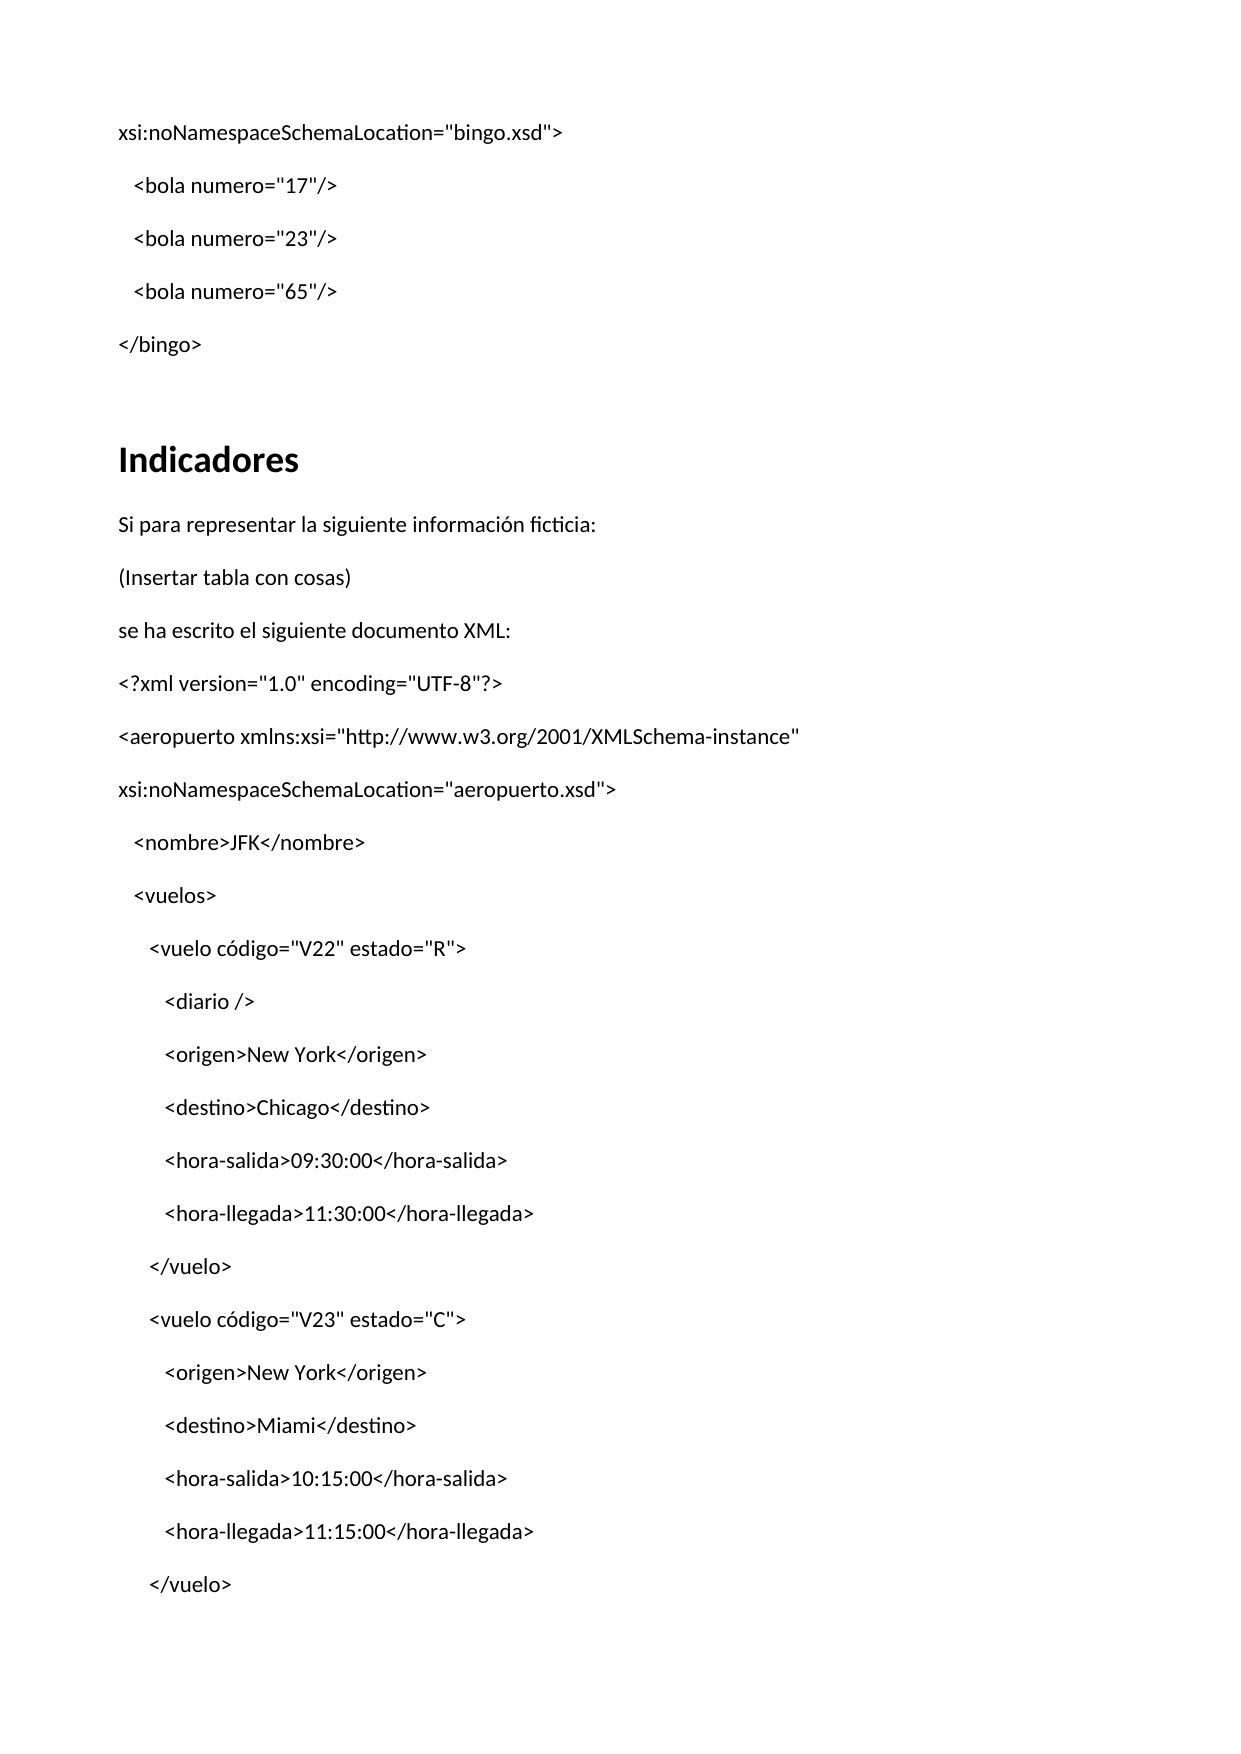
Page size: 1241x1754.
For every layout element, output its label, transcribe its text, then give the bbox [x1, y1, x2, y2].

text xsi:noNamespaceSchemaLocation="aeropuerto.xsd"> [118, 775, 1122, 803]
text (Insertar tabla con cosas) [118, 563, 1122, 591]
text <destino>Chicago</destino> [118, 1093, 1122, 1121]
text xsi:noNamespaceSchemaLocation="bingo.xsd"> [118, 118, 1122, 146]
text <origen>New York</origen> [118, 1040, 1122, 1068]
text <hora-llegada>11:30:00</hora-llegada> [118, 1199, 1122, 1227]
text <vuelo código="V22" estado="R"> [118, 934, 1122, 962]
text <bola numero="65"/> [118, 277, 1122, 305]
text <hora-salida>09:30:00</hora-salida> [118, 1146, 1122, 1174]
text </vuelo> [118, 1570, 1122, 1598]
text <origen>New York</origen> [118, 1358, 1122, 1386]
text <diario /> [118, 987, 1122, 1015]
text </vuelo> [118, 1252, 1122, 1280]
text <aeropuerto xmlns:xsi="http://www.w3.org/2001/XMLSchema-instance" [118, 722, 1122, 750]
text <bola numero="17"/> [118, 171, 1122, 199]
text <?xml version="1.0" encoding="UTF-8"?> [118, 669, 1122, 697]
text <destino>Miami</destino> [118, 1411, 1122, 1439]
text se ha escrito el siguiente documento XML: [118, 616, 1122, 644]
text <hora-llegada>11:15:00</hora-llegada> [118, 1517, 1122, 1545]
text <vuelos> [118, 881, 1122, 909]
text </bingo> [118, 330, 1122, 358]
text <nombre>JFK</nombre> [118, 828, 1122, 856]
text <vuelo código="V23" estado="C"> [118, 1305, 1122, 1333]
text <bola numero="23"/> [118, 224, 1122, 252]
text Si para representar la siguiente información ficticia: [118, 510, 1122, 538]
text <hora-salida>10:15:00</hora-salida> [118, 1464, 1122, 1492]
text Indicadores [118, 436, 1122, 482]
